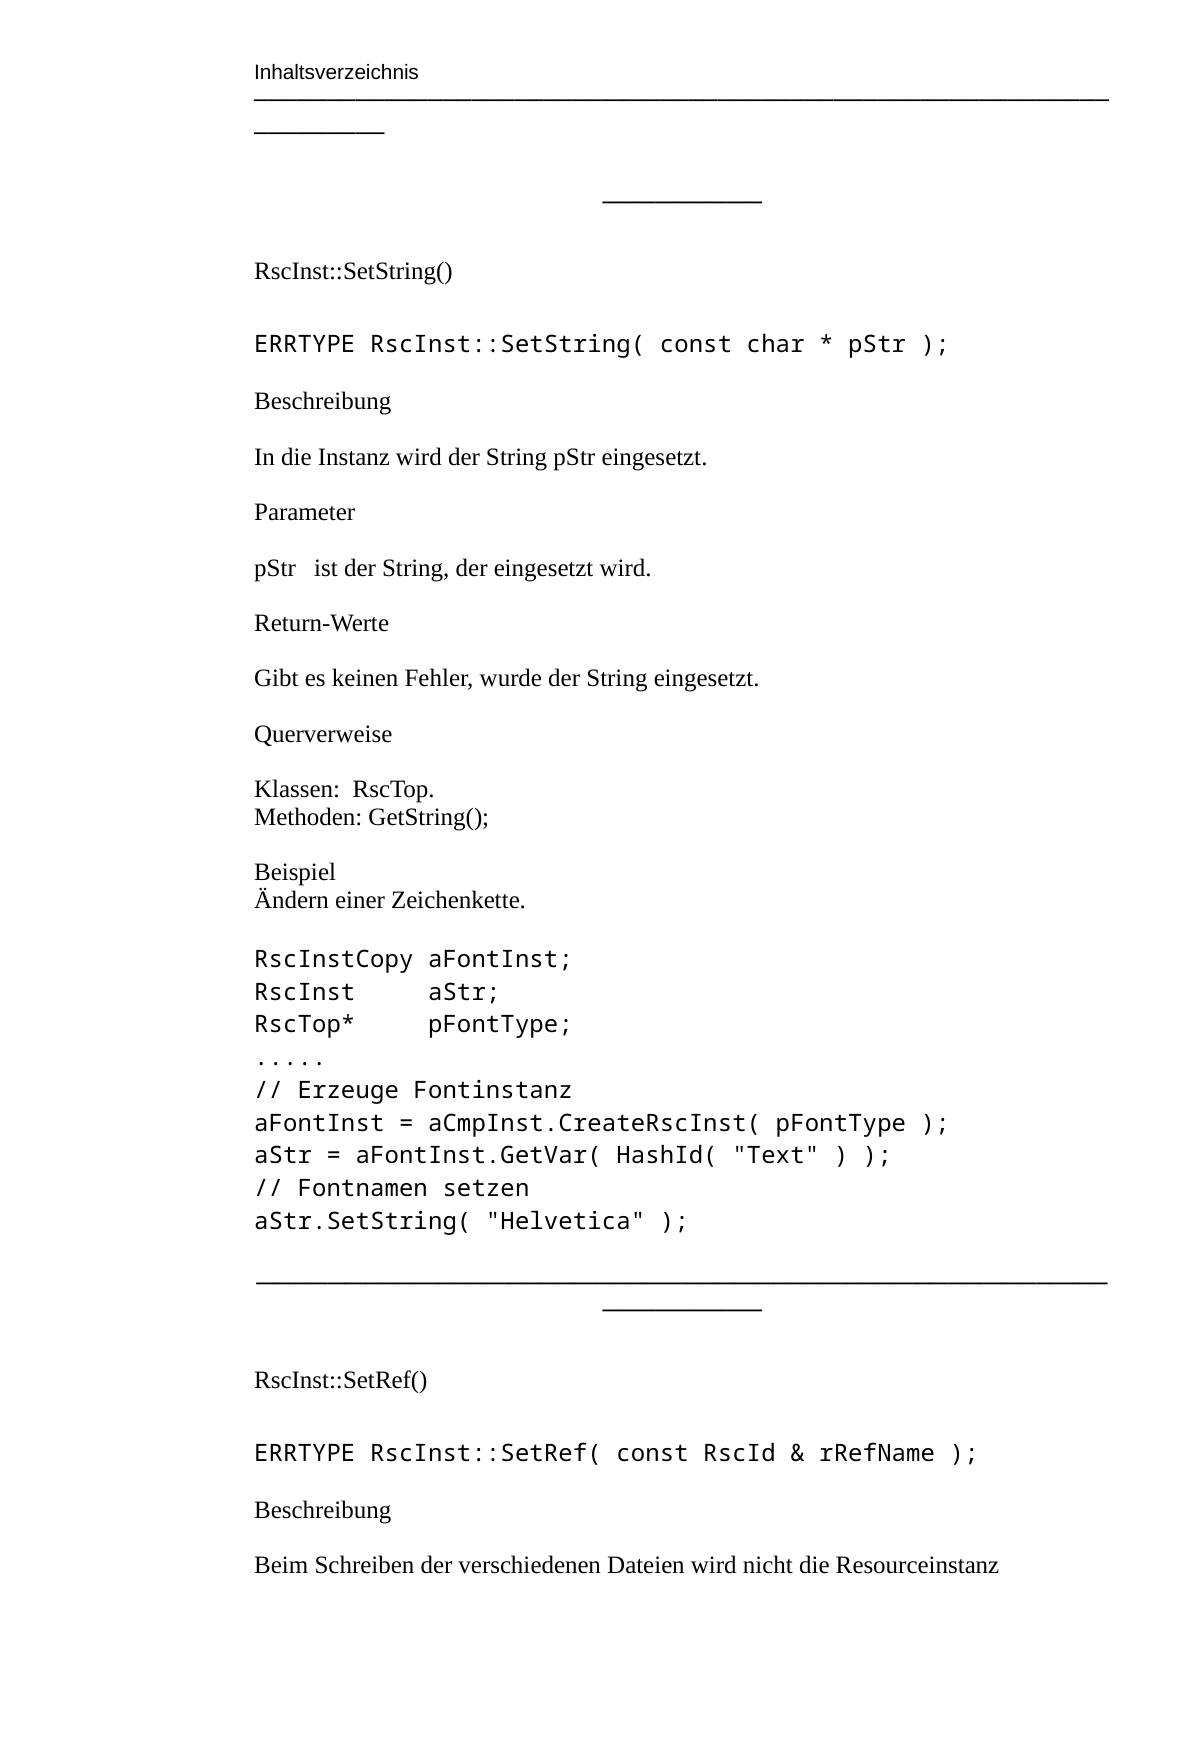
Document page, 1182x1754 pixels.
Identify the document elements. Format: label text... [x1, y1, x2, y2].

list RscTop* pFontType; [254, 1007, 1110, 1040]
text In die Instanz wird der String pStr eingesetzt. [254, 443, 1110, 471]
text Beispiel [254, 858, 1110, 886]
list RscInstCopy aFontInst; [254, 942, 1110, 974]
list aStr = aFontInst.GetVar( HashId( "Text" ) ); [254, 1138, 1110, 1171]
text pStr ist der String, der eingesetzt wird. [254, 554, 1110, 581]
list // Erzeuge Fontinstanz [254, 1072, 1110, 1105]
list ERRTYPE RscInst::SetRef( const RscId & rRefName ); [254, 1436, 1110, 1468]
text Beschreibung [254, 1496, 1110, 1524]
text Beim Schreiben der verschiedenen Dateien wird nicht die Resourceinstanz [254, 1551, 1110, 1579]
text Methoden: GetString(); [254, 803, 1110, 831]
text Klassen: RscTop. [254, 775, 1110, 803]
list // Fontnamen setzen [254, 1171, 1110, 1203]
text RscInst::SetRef() [254, 1366, 1110, 1394]
text Parameter [254, 498, 1110, 526]
list ERRTYPE RscInst::SetString( const char * pStr ); [254, 327, 1110, 360]
text Ändern einer Zeichenkette. [254, 886, 1110, 914]
text Querverweise [254, 720, 1110, 748]
text Return-Werte [254, 609, 1110, 637]
list ..... [254, 1040, 1110, 1072]
text RscInst::SetString() [254, 257, 1110, 285]
text Beschreibung [254, 387, 1110, 415]
list RscInst aStr; [254, 974, 1110, 1007]
text ───────────────────────────────────────────────────────── [254, 1269, 1110, 1324]
text ───────── [254, 188, 1110, 216]
list aStr.SetString( "Helvetica" ); [254, 1203, 1110, 1236]
text Gibt es keinen Fehler, wurde der String eingesetzt. [254, 664, 1110, 692]
list aFontInst = aCmpInst.CreateRscInst( pFontType ); [254, 1105, 1110, 1138]
